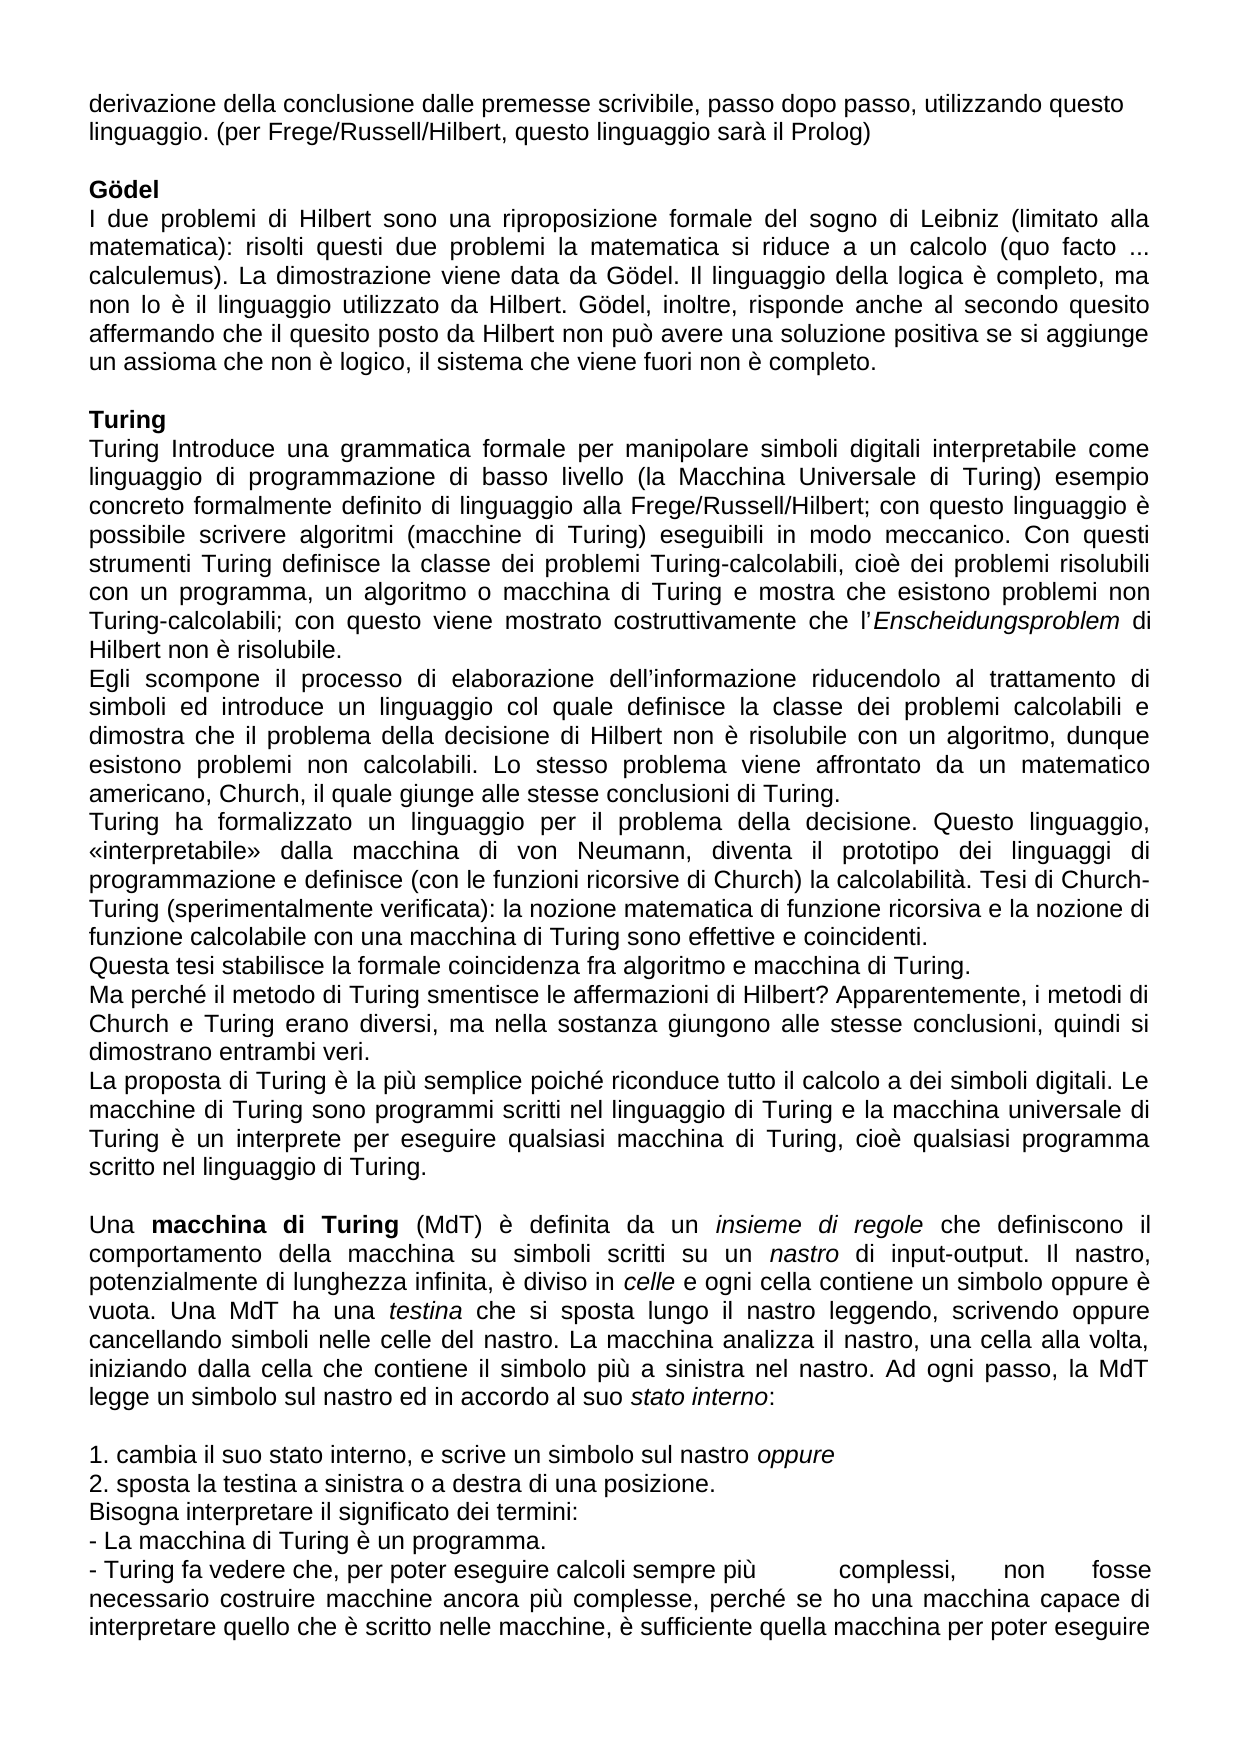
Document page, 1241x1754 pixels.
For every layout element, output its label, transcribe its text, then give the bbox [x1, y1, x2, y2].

text derivazione della conclusione dalle premesse scrivibile, passo dopo passo, utilizzando questo linguaggio. (per Frege/Russell/Hilbert, questo linguaggio sarà il Prolog) [88, 88, 1152, 146]
text 1. cambia il suo stato interno, e scrive un simbolo sul nastro oppure [88, 1440, 1152, 1468]
text Una macchina di Turing (MdT) è definita da un insieme di regole che definiscono il comportamento della macchina su simboli scritti su un nastro di input-output. Il nastro, potenzialmente di lunghezza infinita, è diviso in celle e ogni cella contiene un simbolo oppure è vuota. Una MdT ha una testina che si sposta lungo il nastro leggendo, scrivendo oppure cancellando simboli nelle celle del nastro. La macchina analizza il nastro, una cella alla volta, iniziando dalla cella che contiene il simbolo più a sinistra nel nastro. Ad ogni passo, la MdT legge un simbolo sul nastro ed in accordo al suo stato interno: [88, 1210, 1152, 1411]
text Turing [88, 405, 1152, 433]
text Questa tesi stabilisce la formale coincidenza fra algoritmo e macchina di Turing. [88, 951, 1152, 980]
text Turing Introduce una grammatica formale per manipolare simboli digitali interpretabile come linguaggio di programmazione di basso livello (la Macchina Universale di Turing) esempio concreto formalmente definito di linguaggio alla Frege/Russell/Hilbert; con questo linguaggio è possibile scrivere algoritmi (macchine di Turing) eseguibili in modo meccanico. Con questi strumenti Turing definisce la classe dei problemi Turing-calcolabili, cioè dei problemi risolubili con un programma, un algoritmo o macchina di Turing e mostra che esistono problemi non Turing-calcolabili; con questo viene mostrato costruttivamente che l’Enscheidungsproblem di Hilbert non è risolubile. [88, 433, 1152, 663]
text - La macchina di Turing è un programma. [88, 1526, 1152, 1555]
text Bisogna interpretare il significato dei termini: [88, 1497, 1152, 1526]
text - Turing fa vedere che, per poter eseguire calcoli sempre più complessi, non fosse necessario costruire macchine ancora più complesse, perché se ho una macchina capace di interpretare quello che è scritto nelle macchine, è sufficiente quella macchina per poter eseguire [88, 1555, 1152, 1641]
text I due problemi di Hilbert sono una riproposizione formale del sogno di Leibniz (limitato alla matematica): risolti questi due problemi la matematica si riduce a un calcolo (quo facto ... calculemus). La dimostrazione viene data da Gödel. Il linguaggio della logica è completo, ma non lo è il linguaggio utilizzato da Hilbert. Gödel, inoltre, risponde anche al secondo quesito affermando che il quesito posto da Hilbert non può avere una soluzione positiva se si aggiunge un assioma che non è logico, il sistema che viene fuori non è completo. [88, 203, 1152, 376]
text Gödel [88, 175, 1152, 203]
text Turing ha formalizzato un linguaggio per il problema della decisione. Questo linguaggio, «interpretabile» dalla macchina di von Neumann, diventa il prototipo dei linguaggi di programmazione e definisce (con le funzioni ricorsive di Church) la calcolabilità. Tesi di Church-Turing (sperimentalmente verificata): la nozione matematica di funzione ricorsiva e la nozione di funzione calcolabile con una macchina di Turing sono effettive e coincidenti. [88, 807, 1152, 951]
text Egli scompone il processo di elaborazione dell’informazione riducendolo al trattamento di simboli ed introduce un linguaggio col quale definisce la classe dei problemi calcolabili e dimostra che il problema della decisione di Hilbert non è risolubile con un algoritmo, dunque esistono problemi non calcolabili. Lo stesso problema viene affrontato da un matematico americano, Church, il quale giunge alle stesse conclusioni di Turing. [88, 663, 1152, 807]
text La proposta di Turing è la più semplice poiché riconduce tutto il calcolo a dei simboli digitali. Le macchine di Turing sono programmi scritti nel linguaggio di Turing e la macchina universale di Turing è un interprete per eseguire qualsiasi macchina di Turing, cioè qualsiasi programma scritto nel linguaggio di Turing. [88, 1066, 1152, 1181]
text Ma perché il metodo di Turing smentisce le affermazioni di Hilbert? Apparentemente, i metodi di Church e Turing erano diversi, ma nella sostanza giungono alle stesse conclusioni, quindi si dimostrano entrambi veri. [88, 980, 1152, 1066]
text 2. sposta la testina a sinistra o a destra di una posizione. [88, 1468, 1152, 1497]
